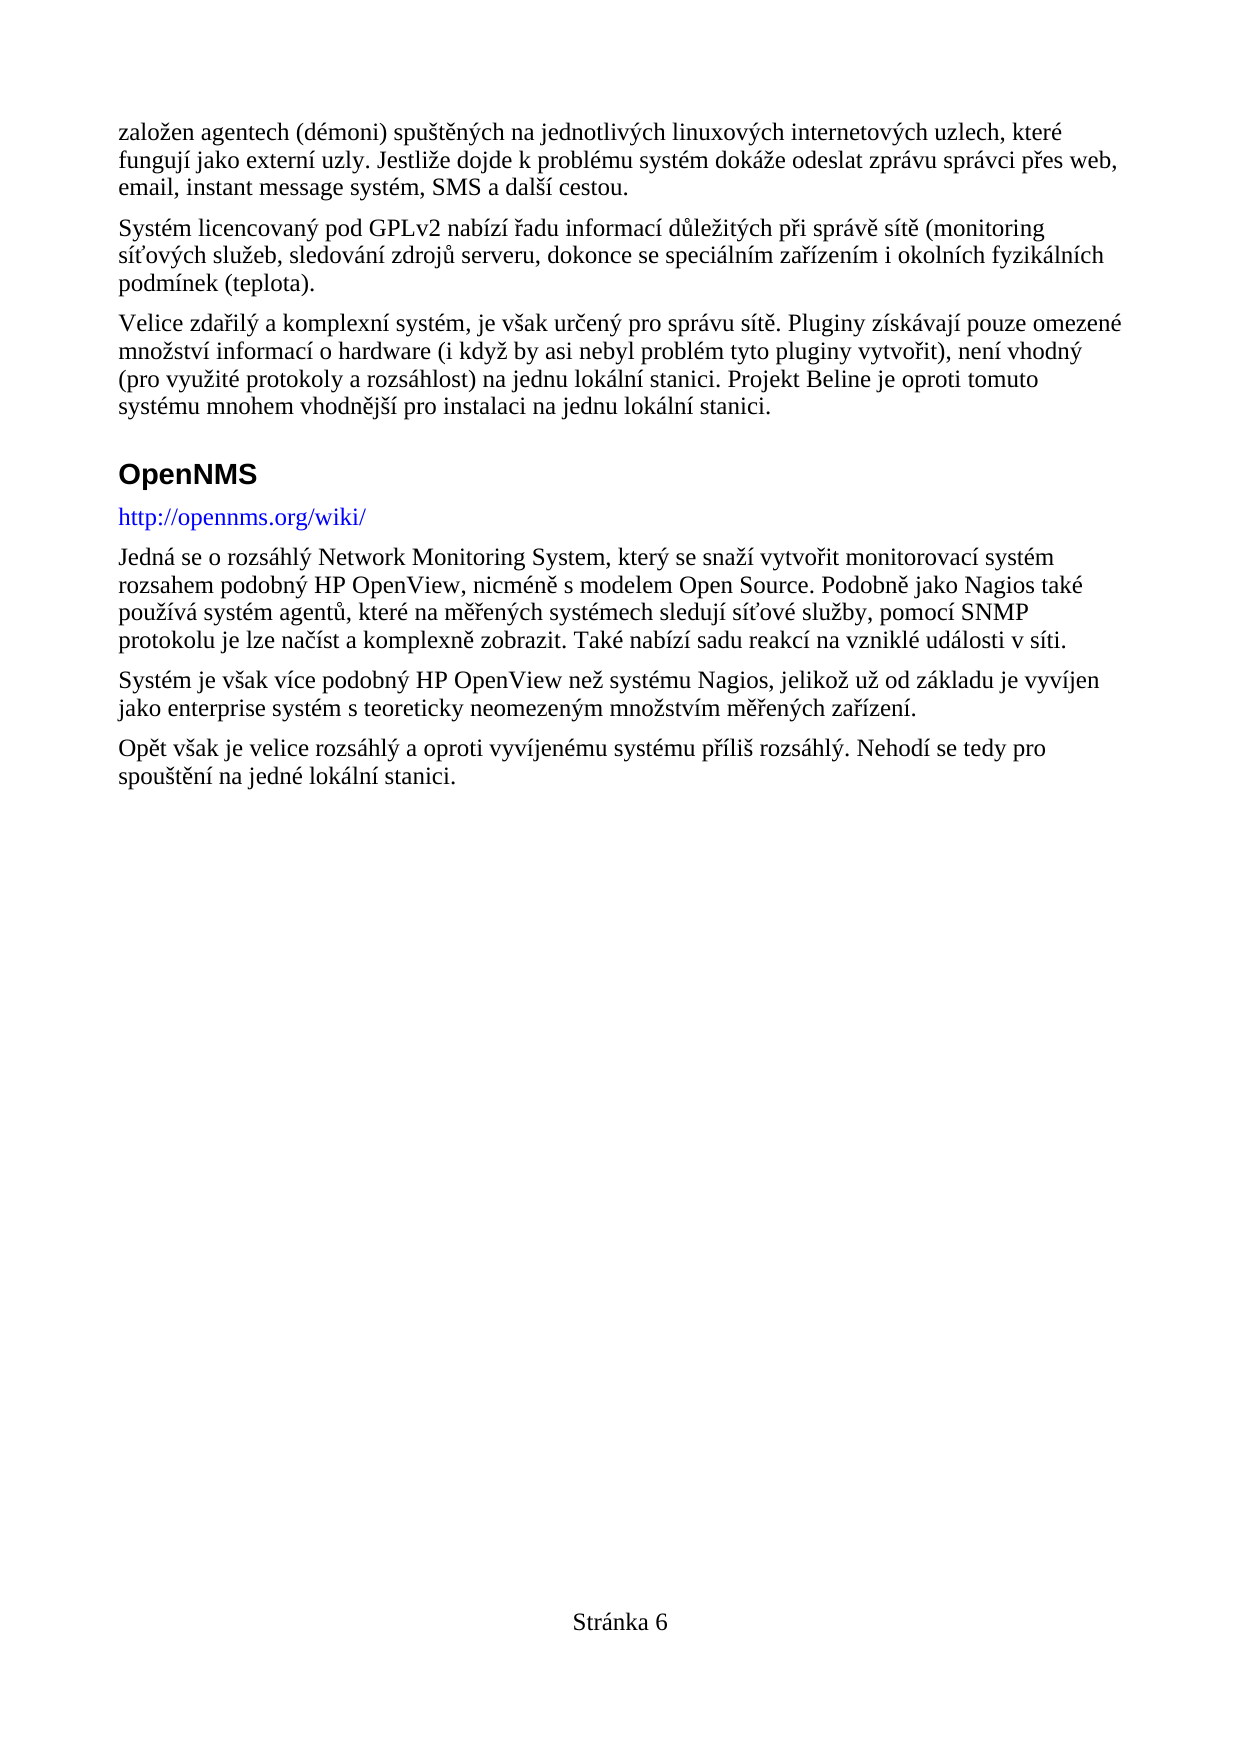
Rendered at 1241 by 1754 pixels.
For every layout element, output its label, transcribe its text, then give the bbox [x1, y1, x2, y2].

text Jedná se o rozsáhlý Network Monitoring System, který se snaží vytvořit monitorovací systém rozsahem podobný HP OpenView, nicméně s modelem Open Source. Podobně jako Nagios také používá systém agentů, které na měřených systémech sledují síťové služby, pomocí SNMP protokolu je lze načíst a komplexně zobrazit. Také nabízí sadu reakcí na vzniklé události v síti. [118, 543, 1122, 654]
text Opět však je velice rozsáhlý a oproti vyvíjenému systému příliš rozsáhlý. Nehodí se tedy pro spouštění na jedné lokální stanici. [118, 734, 1122, 790]
subtitle OpenNMS [118, 458, 1122, 490]
text Systém licencovaný pod GPLv2 nabízí řadu informací důležitých při správě sítě (monitoring síťových služeb, sledování zdrojů serveru, dokonce se speciálním zařízením i okolních fyzikálních podmínek (teplota). [118, 214, 1122, 297]
text Velice zdařilý a komplexní systém, je však určený pro správu sítě. Pluginy získávají pouze omezené množství informací o hardware (i když by asi nebyl problém tyto pluginy vytvořit), není vhodný (pro využité protokoly a rozsáhlost) na jednu lokální stanici. Projekt Beline je oproti tomuto systému mnohem vhodnější pro instalaci na jednu lokální stanici. [118, 309, 1122, 420]
text http://opennms.org/wiki/ [118, 503, 1122, 531]
text Systém je však více podobný HP OpenView než systému Nagios, jelikož už od základu je vyvíjen jako enterprise systém s teoreticky neomezeným množstvím měřených zařízení. [118, 666, 1122, 722]
text založen agentech (démoni) spuštěných na jednotlivých linuxových internetových uzlech, které fungují jako externí uzly. Jestliže dojde k problému systém dokáže odeslat zprávu správci přes web, email, instant message systém, SMS a další cestou. [118, 118, 1122, 201]
